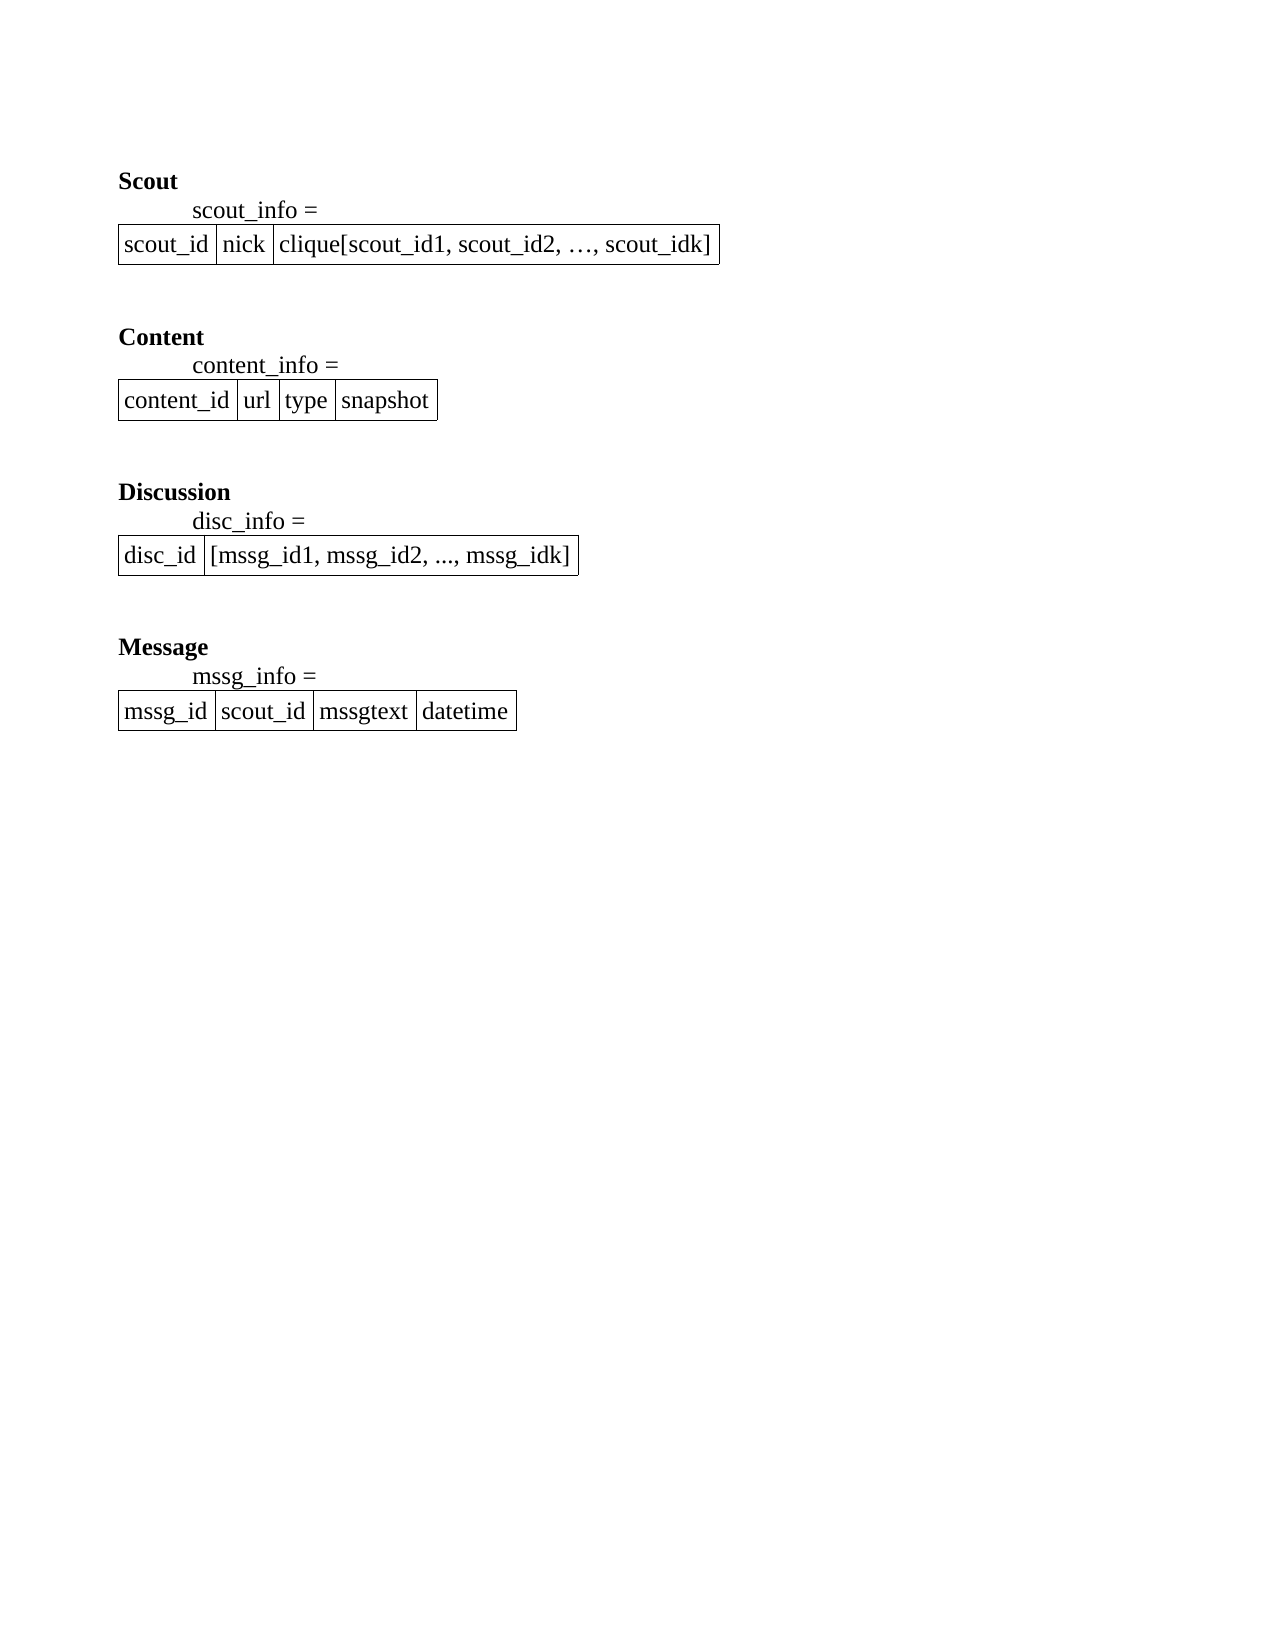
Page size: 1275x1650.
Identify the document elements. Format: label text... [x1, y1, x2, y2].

table_header mssg_id [119, 691, 215, 730]
table_header content_id [119, 380, 237, 419]
table_header [mssg_id1, mssg_id2, ..., mssg_idk] [205, 536, 578, 575]
table_header scout_id [119, 225, 216, 264]
text disc_info = [118, 506, 1157, 534]
table_header scout_id [216, 691, 313, 730]
text scout_info = [118, 195, 1157, 224]
table_header nick [217, 225, 273, 264]
table_header disc_id [119, 536, 204, 575]
text mssg_info = [118, 661, 1157, 690]
table_header url [238, 380, 279, 419]
text Content [118, 322, 1157, 350]
table_header type [280, 380, 335, 419]
table_header clique[scout_id1, scout_id2, …, scout_idk] [274, 225, 719, 264]
table_header mssgtext [314, 691, 416, 730]
text Discussion [118, 477, 1157, 506]
text content_info = [118, 350, 1157, 379]
text Message [118, 632, 1157, 661]
table_header datetime [417, 691, 516, 730]
table_header snapshot [336, 380, 437, 419]
text Scout [118, 166, 1157, 195]
